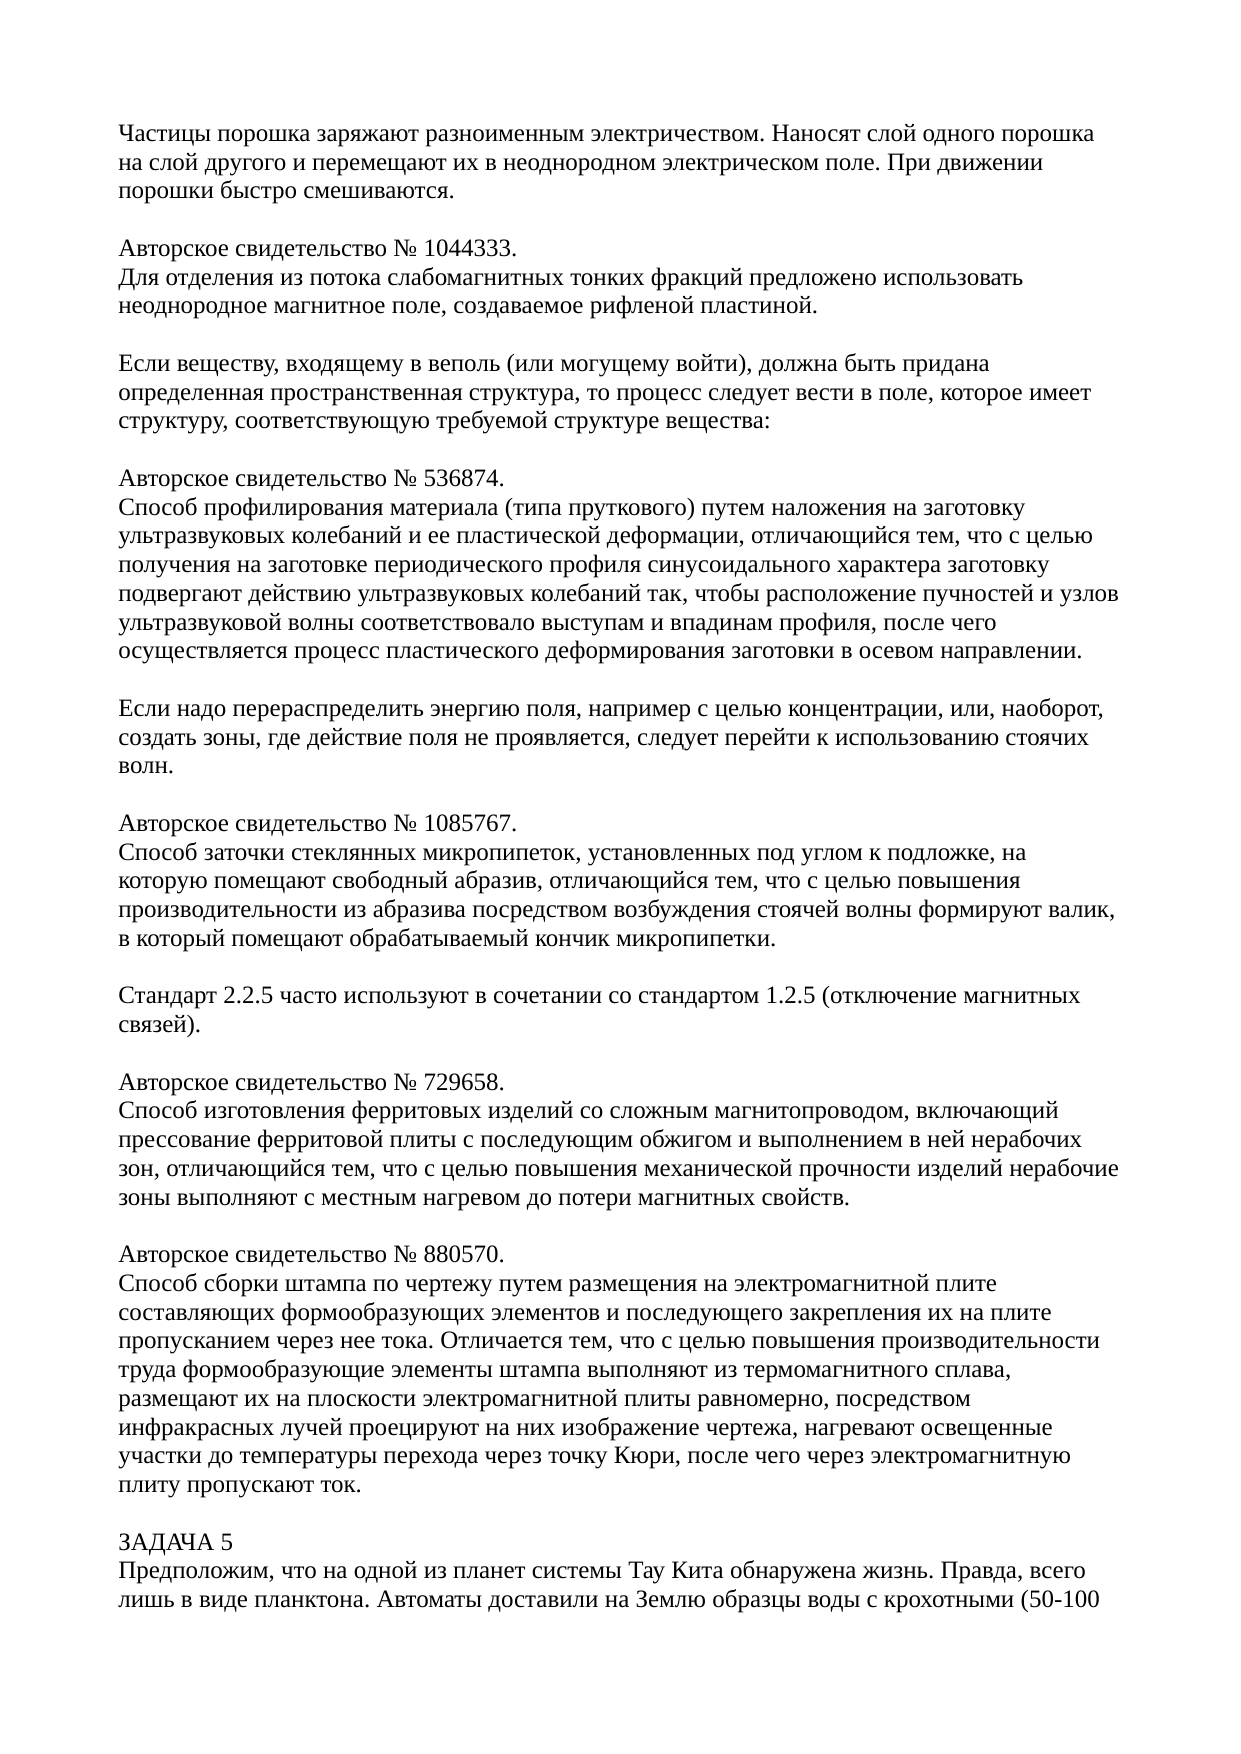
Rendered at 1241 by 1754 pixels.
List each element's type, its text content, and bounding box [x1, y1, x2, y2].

text Авторское свидетельство № 880570. [118, 1239, 1122, 1268]
text Авторское свидетельство № 1085767. [118, 808, 1122, 837]
text Частицы порошка заряжают разноименным электричеством. Наносят слой одного порошка на слой другого и перемещают их в неоднородном электрическом поле. При движении порошки быстро смешиваются. [118, 118, 1122, 204]
text Способ заточки стеклянных микропипеток, установленных под углом к подложке, на которую помещают свободный абразив, отличающийся тем, что с целью повышения производительности из абразива посредством возбуждения стоячей волны формируют валик, в который помещают обрабатываемый кончик микропипетки. [118, 837, 1122, 952]
text Если надо перераспределить энергию поля, например с целью концентрации, или, наоборот, создать зоны, где действие поля не проявляется, следует перейти к использованию стоячих волн. [118, 693, 1122, 779]
text Для отделения из потока слабомагнитных тонких фракций предложено использовать неоднородное магнитное поле, создаваемое рифленой пластиной. [118, 262, 1122, 319]
text Стандарт 2.2.5 часто используют в сочетании со стандартом 1.2.5 (отключение магнитных связей). [118, 981, 1122, 1038]
text Если веществу, входящему в веполь (или могущему войти), должна быть придана определенная пространственная структура, то процесс следует вести в поле, которое имеет структуру, соответствующую требуемой структуре вещества: [118, 348, 1122, 434]
text Предположим, что на одной из планет системы Тау Кита обнаружена жизнь. Правда, всего лишь в виде планктона. Автоматы доставили на Землю образцы воды с крохотными (50-100 [118, 1556, 1122, 1613]
text Способ изготовления ферритовых изделий со сложным магнитопроводом, включающий прессование ферритовой плиты с последующим обжигом и выполнением в ней нерабочих зон, отличающийся тем, что с целью повышения механической прочности изделий нерабочие зоны выполняют с местным нагревом до потери магнитных свойств. [118, 1096, 1122, 1211]
text Способ профилирования материала (типа пруткового) путем наложения на заготовку ультразвуковых колебаний и ее пластической деформации, отличающийся тем, что с целью получения на заготовке периодического профиля синусоидального характера заготовку подвергают действию ультразвуковых колебаний так, чтобы расположение пучностей и узлов ультразвуковой волны соответствовало выступам и впадинам профиля, после чего осуществляется процесс пластического деформирования заготовки в осевом направлении. [118, 492, 1122, 664]
text Авторское свидетельство № 729658. [118, 1067, 1122, 1096]
text Авторское свидетельство № 1044333. [118, 233, 1122, 262]
text Способ сборки штампа по чертежу путем размещения на электромагнитной плите составляющих формообразующих элементов и последующего закрепления их на плите пропусканием через нее тока. Отличается тем, что с целью повышения производительности труда формообразующие элементы штампа выполняют из термомагнитного сплава, размещают их на плоскости электромагнитной плиты равномерно, посредством инфракрасных лучей проецируют на них изображение чертежа, нагревают освещенные участки до температуры перехода через точку Кюри, после чего через электромагнитную плиту пропускают ток. [118, 1268, 1122, 1498]
text ЗАДАЧА 5 [118, 1527, 1122, 1556]
text Авторское свидетельство № 536874. [118, 463, 1122, 492]
